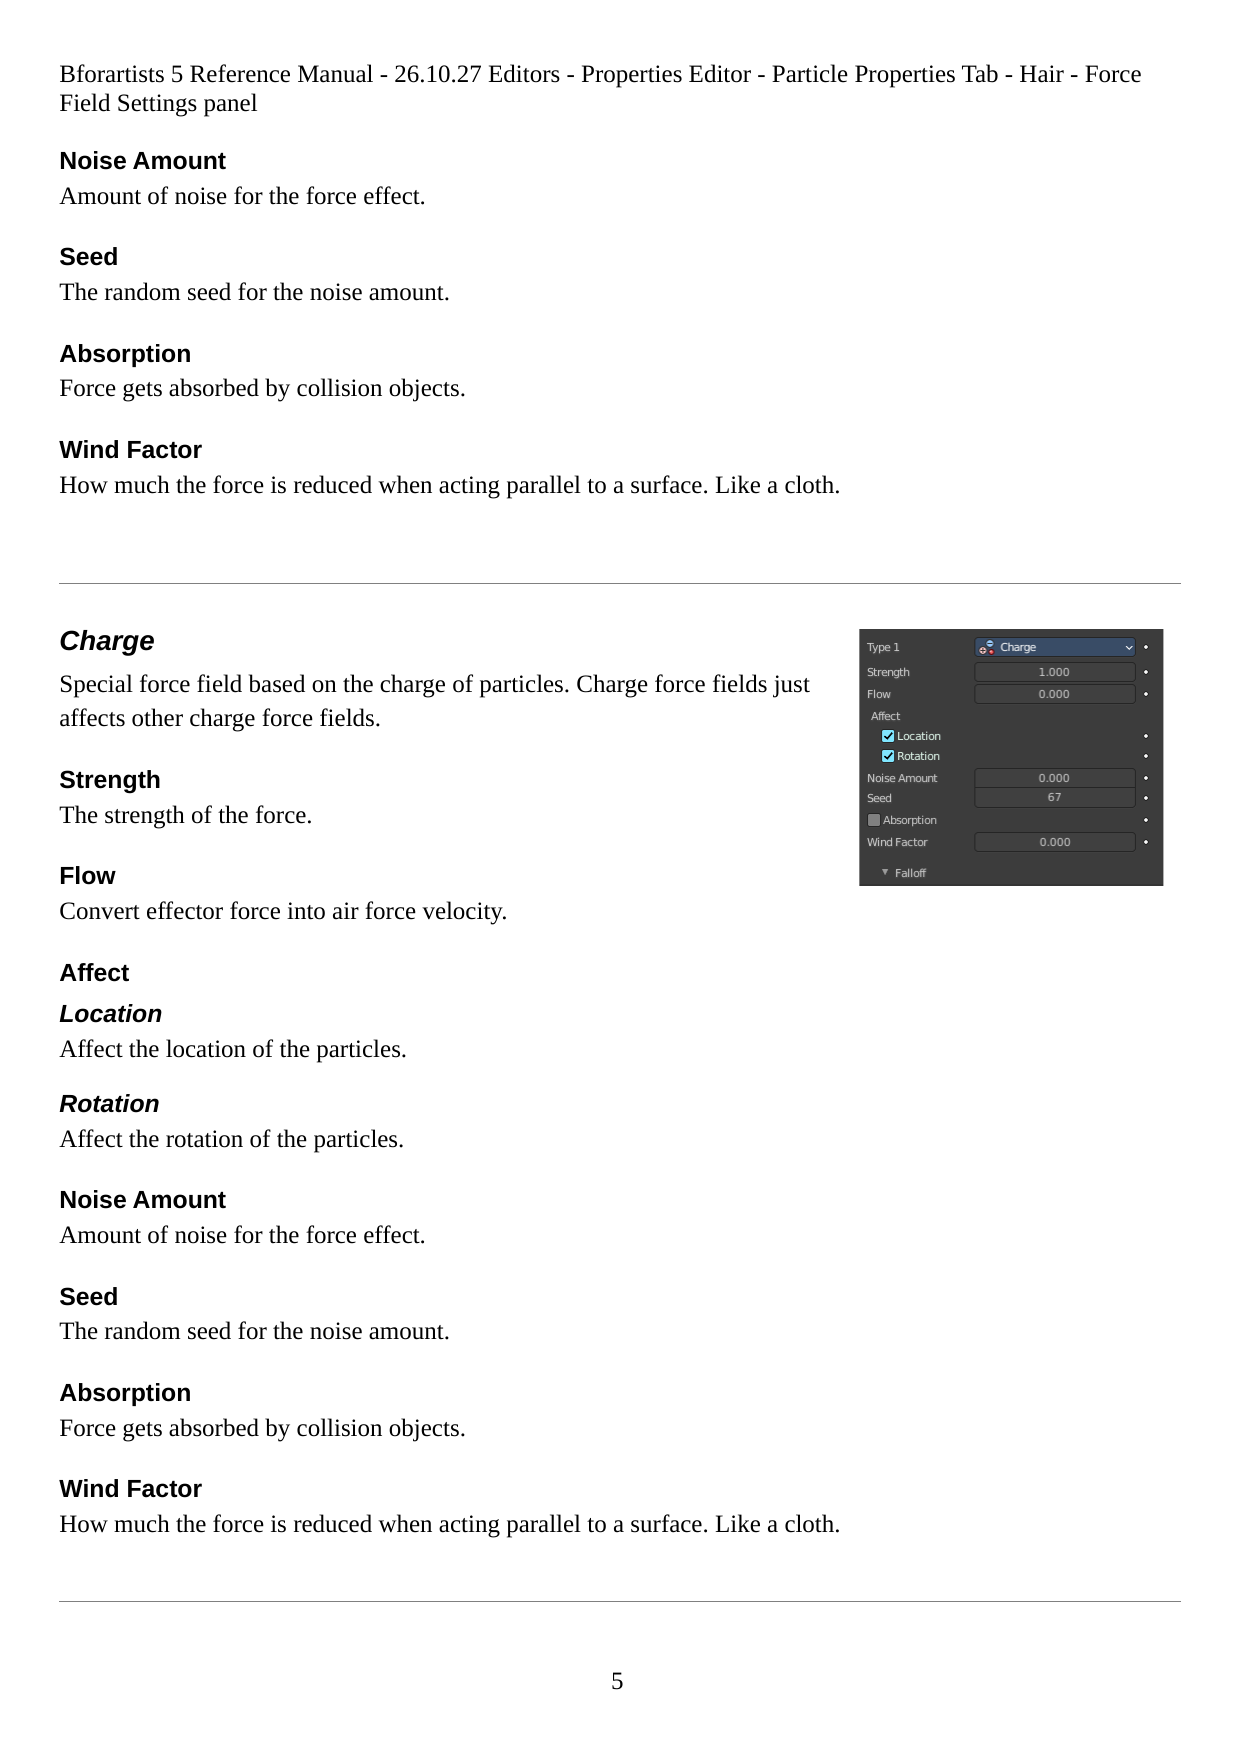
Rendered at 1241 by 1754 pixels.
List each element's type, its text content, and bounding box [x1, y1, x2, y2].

subtitle Affect [59, 958, 1181, 986]
subtitle Charge [59, 625, 1181, 657]
text The random seed for the noise amount. [59, 1316, 1181, 1345]
subtitle Location [59, 999, 1181, 1027]
text The strength of the force. [59, 800, 859, 829]
text Convert effector force into air force velocity. [59, 896, 1181, 925]
text How much the force is reduced when acting parallel to a surface. Like a cloth. [59, 470, 1181, 499]
text Amount of noise for the force effect. [59, 1220, 1181, 1249]
text The random seed for the noise amount. [59, 277, 1181, 306]
subtitle Seed [59, 242, 1181, 271]
subtitle Absorption [59, 339, 1181, 367]
subtitle Wind Factor [59, 435, 1181, 464]
subtitle [1164, 765, 1181, 794]
text How much the force is reduced when acting parallel to a surface. Like a cloth. [59, 1509, 1181, 1538]
subtitle Seed [59, 1282, 1181, 1310]
subtitle Noise Amount [59, 1185, 1181, 1214]
text Special force field based on the charge of particles. Charge force fields just affects other charge force fields. [59, 669, 859, 732]
text Affect the rotation of the particles. [59, 1124, 1181, 1152]
text Affect the location of the particles. [59, 1034, 1181, 1062]
picture [859, 629, 1164, 886]
subtitle Absorption [59, 1378, 1181, 1407]
subtitle Rotation [59, 1089, 1181, 1117]
subtitle Flow [59, 861, 1181, 890]
text Force gets absorbed by collision objects. [59, 1413, 1181, 1442]
subtitle Noise Amount [59, 146, 1181, 174]
subtitle Strength [59, 765, 859, 794]
subtitle Wind Factor [59, 1474, 1181, 1503]
text Force gets absorbed by collision objects. [59, 373, 1181, 402]
text Amount of noise for the force effect. [59, 181, 1181, 209]
